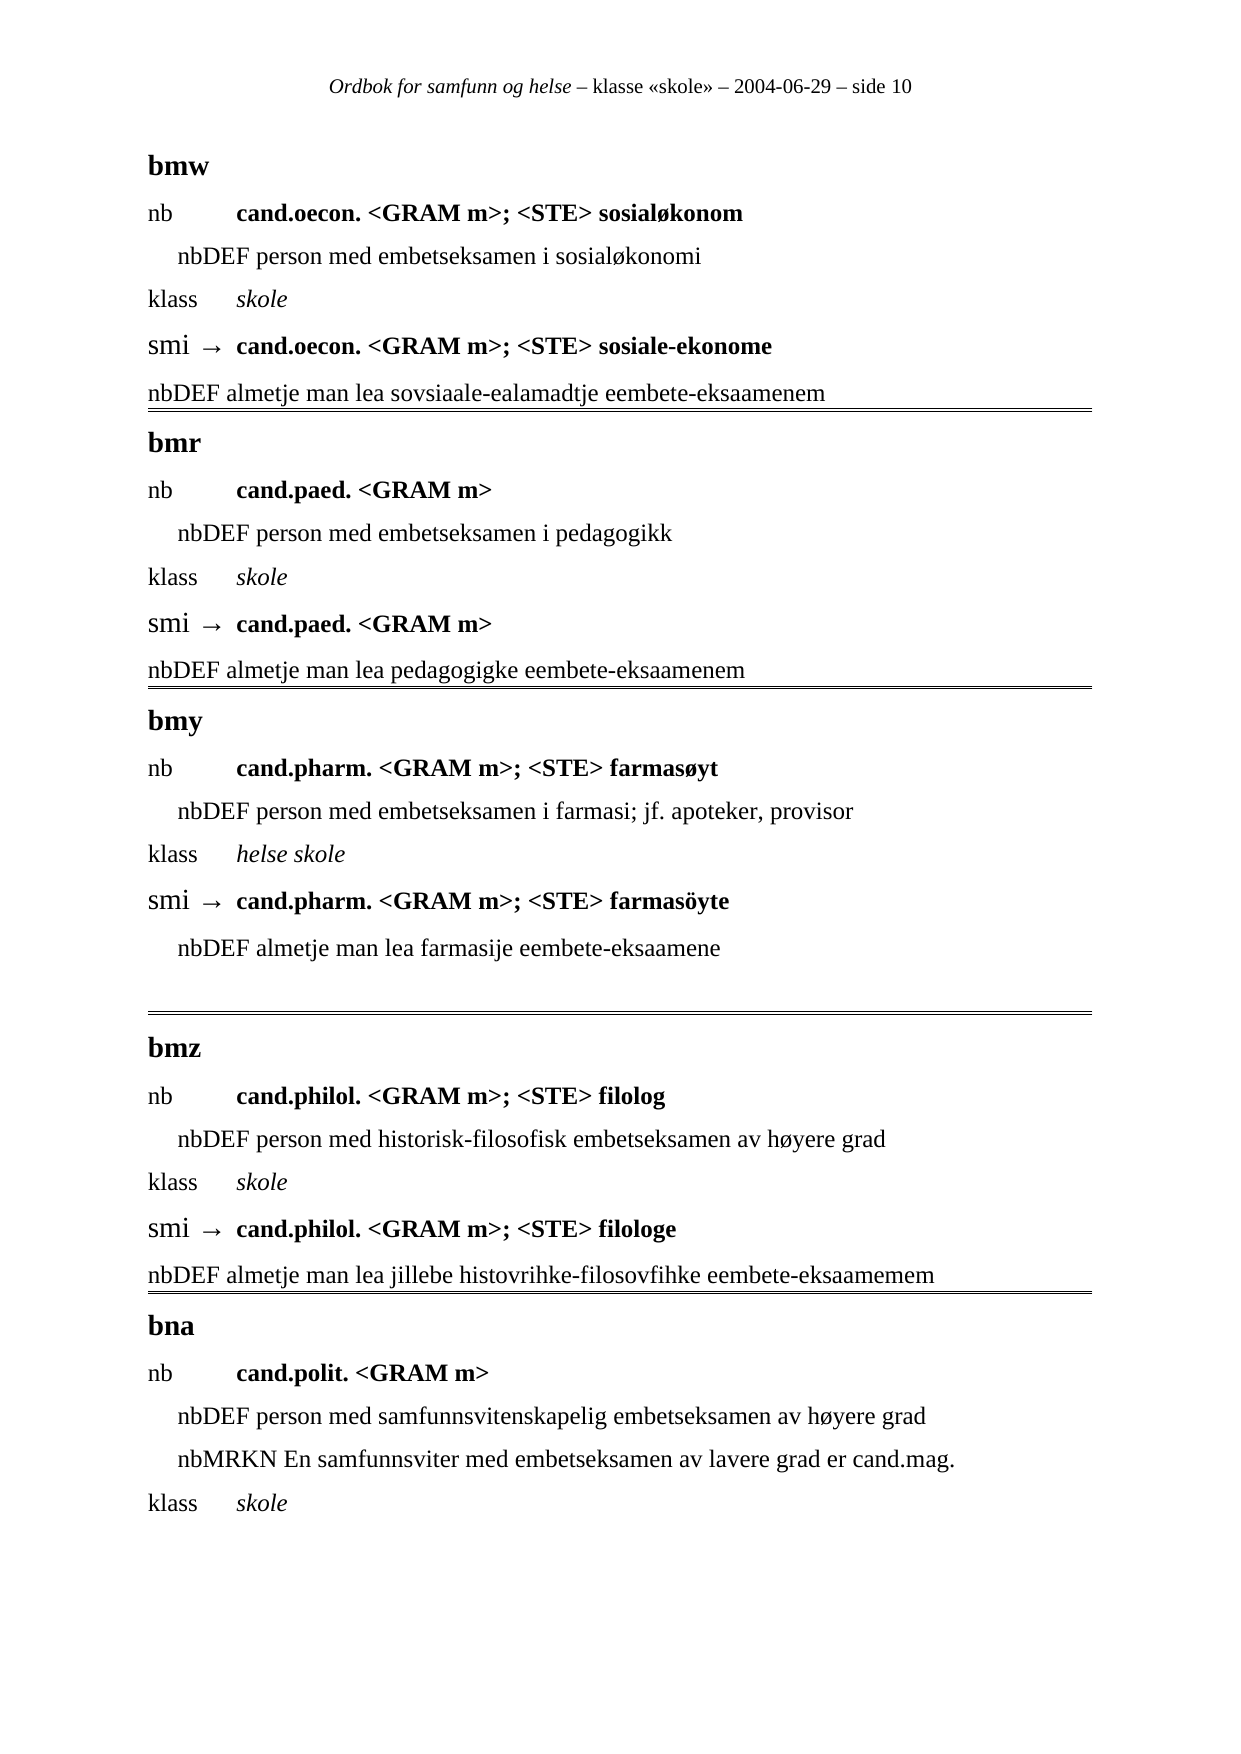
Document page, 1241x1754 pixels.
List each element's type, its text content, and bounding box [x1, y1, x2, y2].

text nbDEF person med samfunnsvitenskapelig embetseksamen av høyere grad [177, 1401, 1092, 1430]
text nbDEF almetje man lea farmasije eembete-eksaamene [177, 933, 1092, 961]
text smi → cand.pharm. <GRAM m>; <STE> farmasöyte [148, 882, 1092, 916]
text klass skole [148, 1488, 1092, 1516]
text nbDEF almetje man lea jillebe histovrihke-filosovfihke eembete-eksaamemem [148, 1260, 1092, 1291]
text nbDEF person med embetseksamen i pedagogikk [177, 518, 1092, 547]
text nb cand.oecon. <GRAM m>; <STE> sosialøkonom [148, 198, 1092, 227]
text nb cand.paed. <GRAM m> [148, 475, 1092, 504]
text nb cand.pharm. <GRAM m>; <STE> farmasøyt [148, 753, 1092, 782]
text bmz [148, 1030, 1092, 1064]
text bmw [148, 148, 1092, 181]
text smi → cand.paed. <GRAM m> [148, 605, 1092, 638]
text smi → cand.philol. <GRAM m>; <STE> filologe [148, 1210, 1092, 1244]
text klass skole [148, 1167, 1092, 1196]
text nb cand.polit. <GRAM m> [148, 1358, 1092, 1387]
text klass skole [148, 284, 1092, 313]
text nb cand.philol. <GRAM m>; <STE> filolog [148, 1081, 1092, 1109]
text nbDEF person med embetseksamen i farmasi; jf. apoteker, provisor [177, 796, 1092, 825]
text nbDEF person med embetseksamen i sosialøkonomi [177, 241, 1092, 270]
text bna [148, 1308, 1092, 1341]
text smi → cand.oecon. <GRAM m>; <STE> sosiale-ekonome [148, 327, 1092, 361]
text nbDEF almetje man lea pedagogigke eembete-eksaamenem [148, 655, 1092, 686]
text nbMRKN En samfunnsviter med embetseksamen av lavere grad er cand.mag. [177, 1444, 1092, 1473]
text klass skole [148, 562, 1092, 590]
text bmr [148, 425, 1092, 459]
text klass helse skole [148, 839, 1092, 868]
text nbDEF almetje man lea sovsiaale-ealamadtje eembete-eksaamenem [148, 378, 1092, 408]
text nbDEF person med historisk-filosofisk embetseksamen av høyere grad [177, 1124, 1092, 1153]
text bmy [148, 703, 1092, 736]
